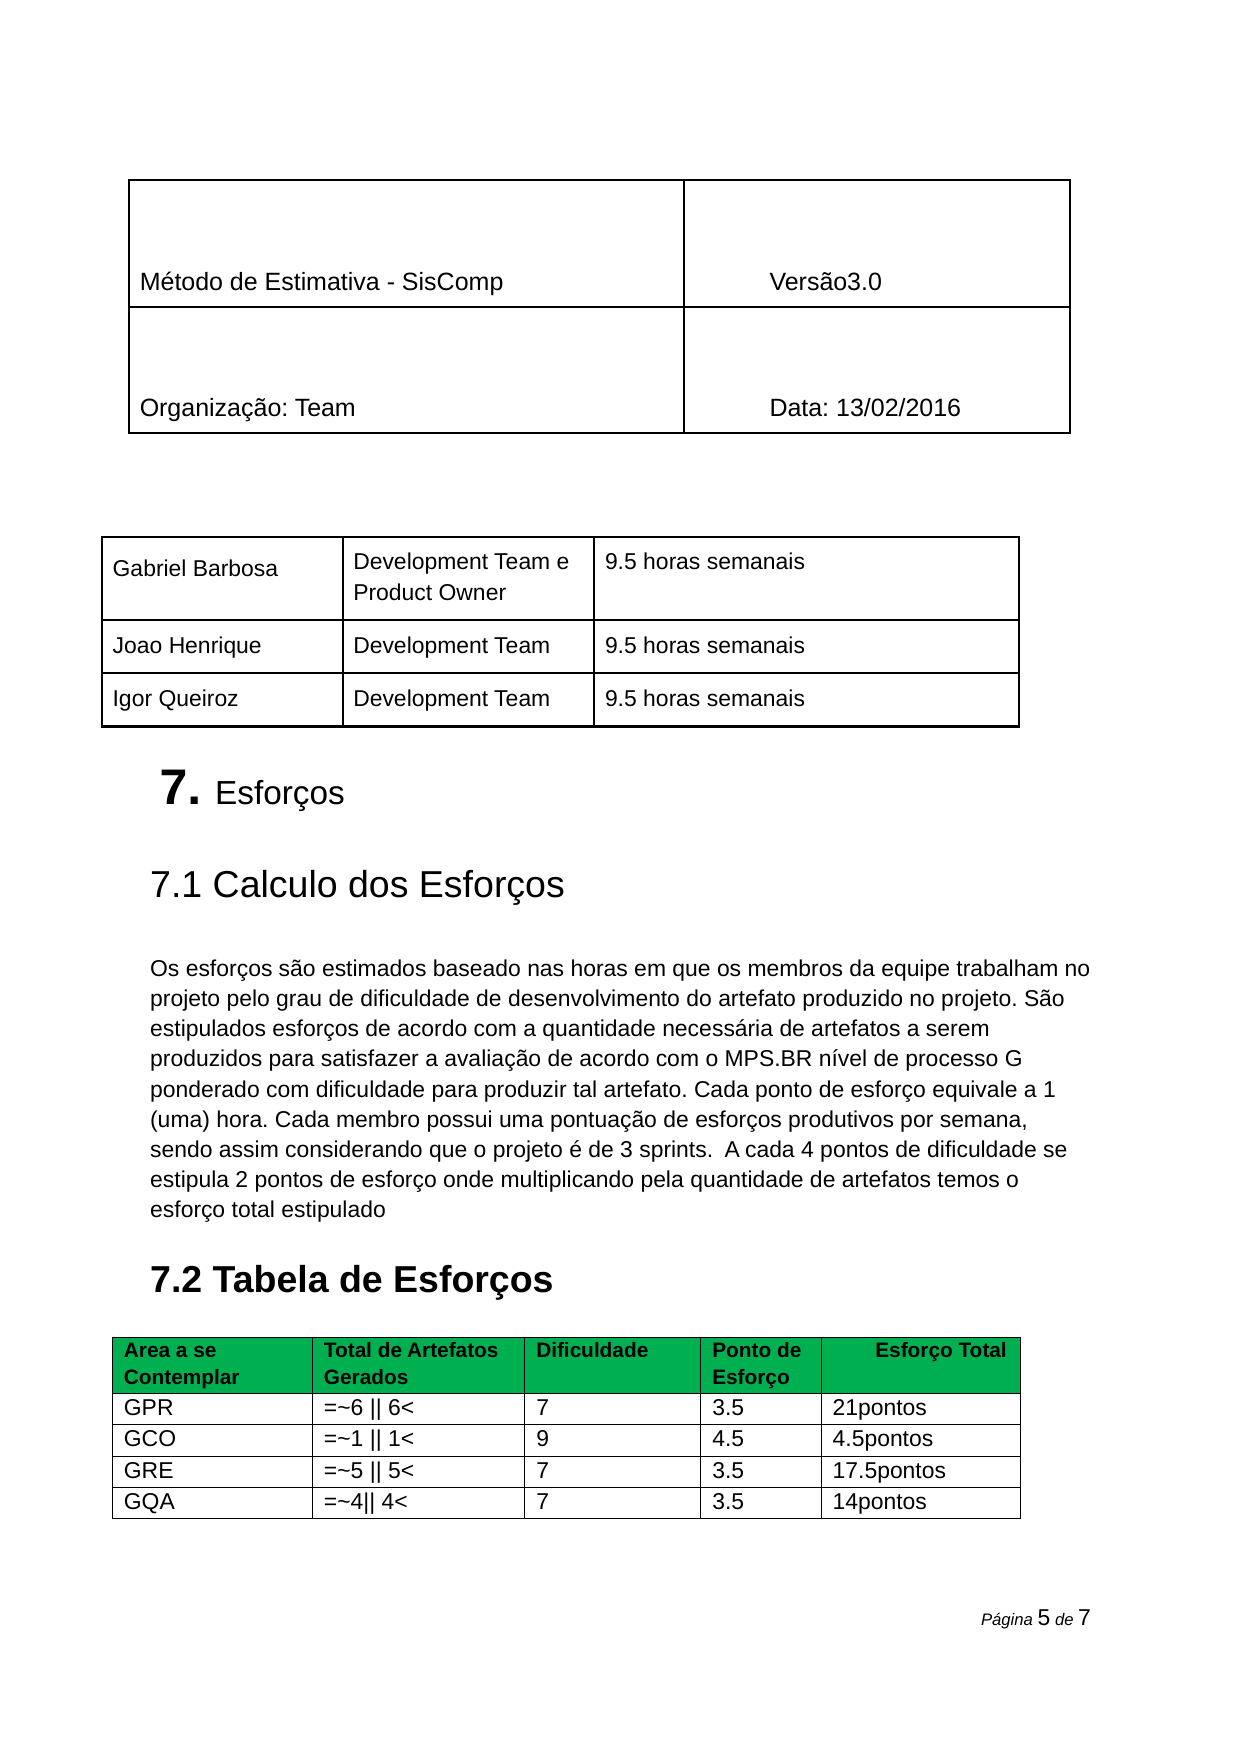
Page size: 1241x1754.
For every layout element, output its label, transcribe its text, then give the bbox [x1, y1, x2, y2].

table_cell 9.5 horas semanais [595, 538, 1018, 619]
table_cell Development Team [344, 674, 593, 725]
table_cell =~4|| 4< [313, 1488, 524, 1518]
table_cell Gabriel Barbosa [103, 538, 342, 619]
table_cell GQA [113, 1488, 312, 1518]
table_cell GCO [113, 1425, 312, 1456]
table_cell 7 [525, 1457, 700, 1487]
table_cell Igor Queiroz [103, 674, 342, 725]
table_cell GRE [113, 1457, 312, 1487]
table_cell GPR [113, 1394, 312, 1424]
table_cell Joao Henrique [103, 621, 342, 672]
table_cell =~5 || 5< [313, 1457, 524, 1487]
table_cell 21pontos [822, 1394, 1020, 1424]
table_cell 17.5pontos [822, 1457, 1020, 1487]
table_cell 7 [525, 1488, 700, 1518]
table_header Total de Artefatos Gerados [313, 1338, 524, 1393]
table_cell 9 [525, 1425, 700, 1456]
table_header Ponto de Esforço [701, 1338, 821, 1393]
table_cell 3.5 [701, 1488, 821, 1518]
text 7.2 Tabela de Esforços [150, 1257, 1091, 1300]
table_cell 3.5 [701, 1457, 821, 1487]
table_header Area a se Contemplar [113, 1338, 312, 1393]
subtitle 7. Esforços [150, 758, 1091, 815]
subtitle 7.1 Calculo dos Esforços [150, 862, 1091, 905]
table_cell 9.5 horas semanais [595, 674, 1018, 725]
table_cell =~6 || 6< [313, 1394, 524, 1424]
text Os esforços são estimados baseado nas horas em que os membros da equipe trabalham no projeto pelo grau de dificuldade de desenvolvimento do artefato produzido no projeto. São estipulados esforços de acordo com a quantidade necessária de artefatos a serem produzidos para satisfazer a avaliação de acordo com o MPS.BR nível de processo G ponderado com dificuldade para produzir tal artefato. Cada ponto de esforço equivale a 1 (uma) hora. Cada membro possui uma pontuação de esforços produtivos por semana, sendo assim considerando que o projeto é de 3 sprints. A cada 4 pontos de dificuldade se estipula 2 pontos de esforço onde multiplicando pela quantidade de artefatos temos o esforço total estipulado [150, 955, 1091, 1223]
table_cell Development Team [344, 621, 593, 672]
table_header Esforço Total [822, 1338, 1020, 1393]
table_header Dificuldade [525, 1338, 700, 1393]
table_cell 3.5 [701, 1394, 821, 1424]
table_cell 14pontos [822, 1488, 1020, 1518]
table_cell 4.5 [701, 1425, 821, 1456]
table_cell Development Team e Product Owner [344, 538, 593, 619]
table_cell 9.5 horas semanais [595, 621, 1018, 672]
table_cell 4.5pontos [822, 1425, 1020, 1456]
table_cell =~1 || 1< [313, 1425, 524, 1456]
table_cell 7 [525, 1394, 700, 1424]
